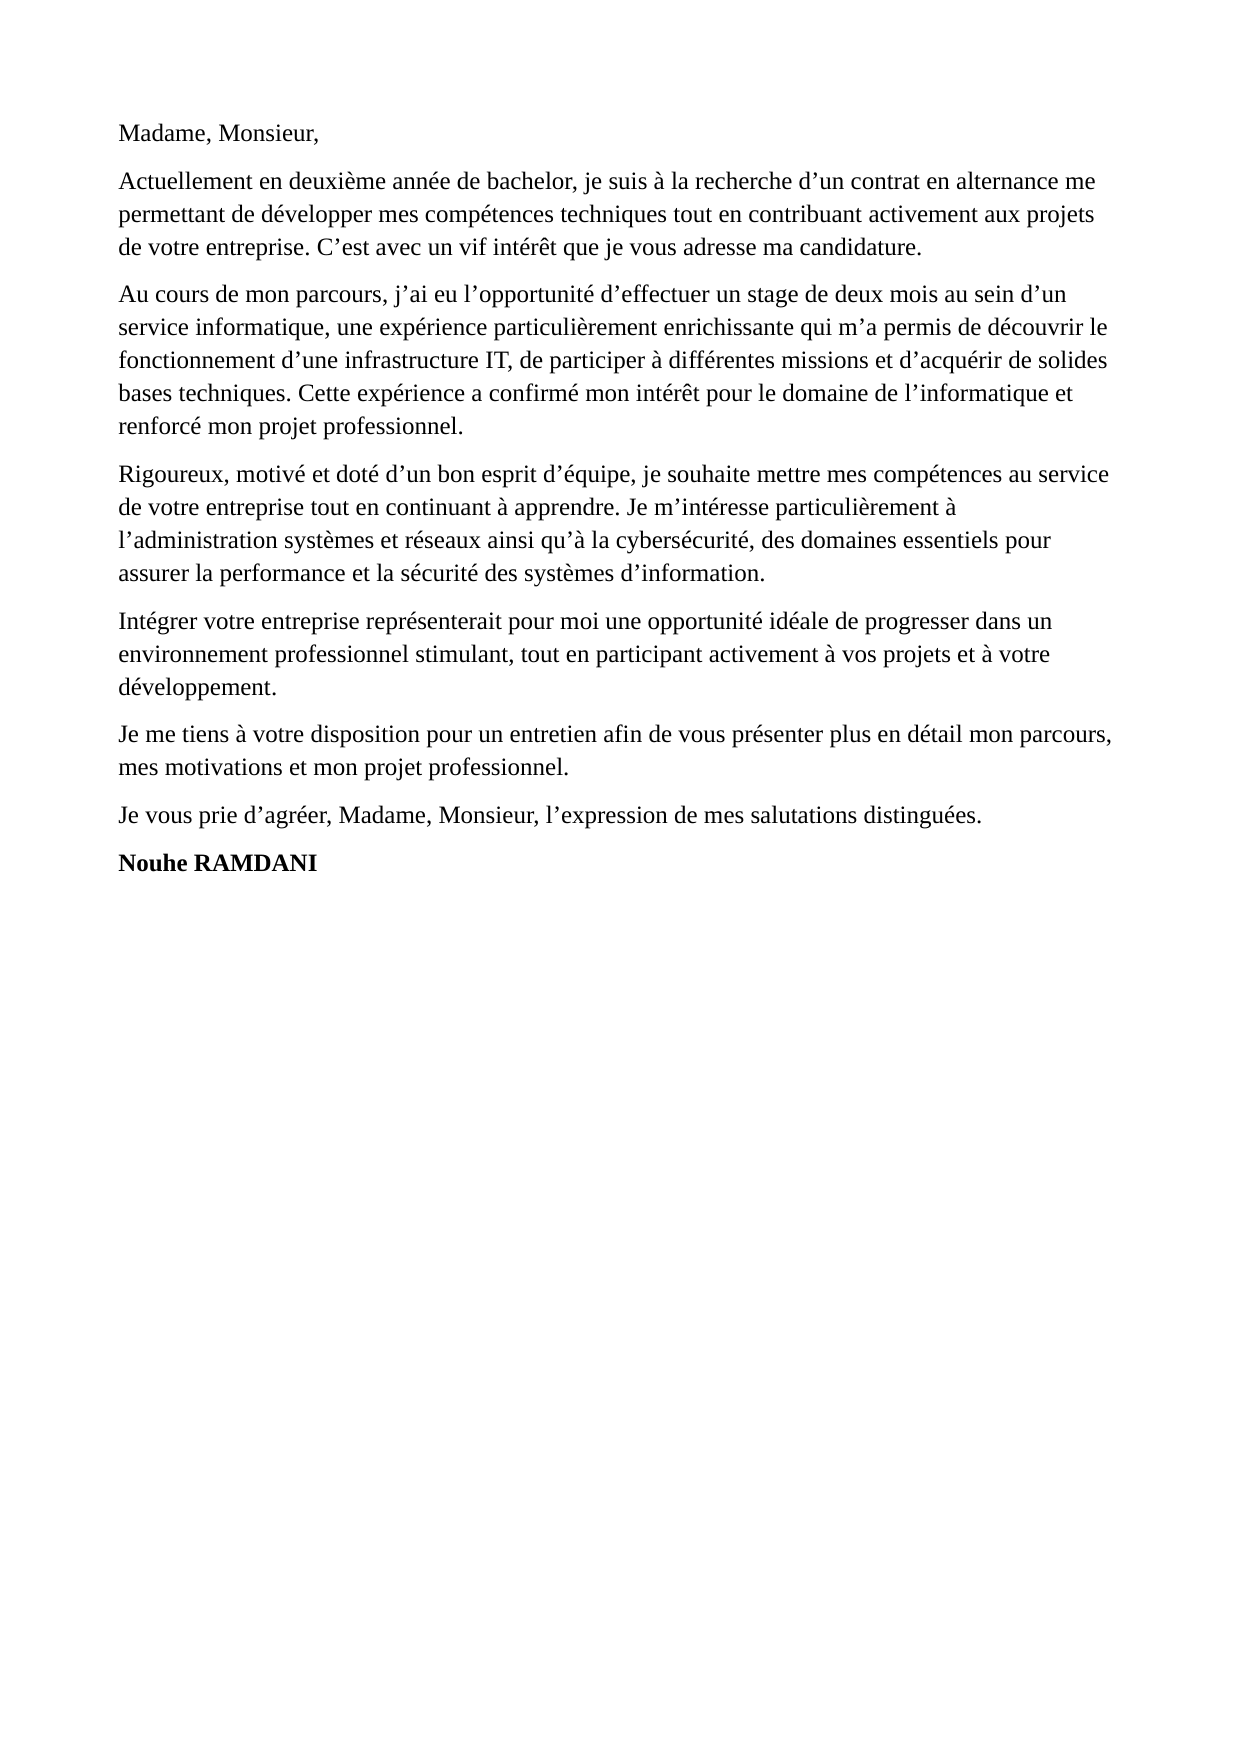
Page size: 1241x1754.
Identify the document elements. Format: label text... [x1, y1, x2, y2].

text Nouhe RAMDANI [118, 848, 1122, 876]
text Rigoureux, motivé et doté d’un bon esprit d’équipe, je souhaite mettre mes compétences au service de votre entreprise tout en continuant à apprendre. Je m’intéresse particulièrement à l’administration systèmes et réseaux ainsi qu’à la cybersécurité, des domaines essentiels pour assurer la performance et la sécurité des systèmes d’information. [118, 459, 1122, 587]
text Madame, Monsieur, [118, 118, 1122, 147]
text Actuellement en deuxième année de bachelor, je suis à la recherche d’un contrat en alternance me permettant de développer mes compétences techniques tout en contribuant activement aux projets de votre entreprise. C’est avec un vif intérêt que je vous adresse ma candidature. [118, 166, 1122, 261]
text Je vous prie d’agréer, Madame, Monsieur, l’expression de mes salutations distinguées. [118, 800, 1122, 829]
text Intégrer votre entreprise représenterait pour moi une opportunité idéale de progresser dans un environnement professionnel stimulant, tout en participant activement à vos projets et à votre développement. [118, 606, 1122, 701]
text Je me tiens à votre disposition pour un entretien afin de vous présenter plus en détail mon parcours, mes motivations et mon projet professionnel. [118, 719, 1122, 781]
text Au cours de mon parcours, j’ai eu l’opportunité d’effectuer un stage de deux mois au sein d’un service informatique, une expérience particulièrement enrichissante qui m’a permis de découvrir le fonctionnement d’une infrastructure IT, de participer à différentes missions et d’acquérir de solides bases techniques. Cette expérience a confirmé mon intérêt pour le domaine de l’informatique et renforcé mon projet professionnel. [118, 279, 1122, 440]
